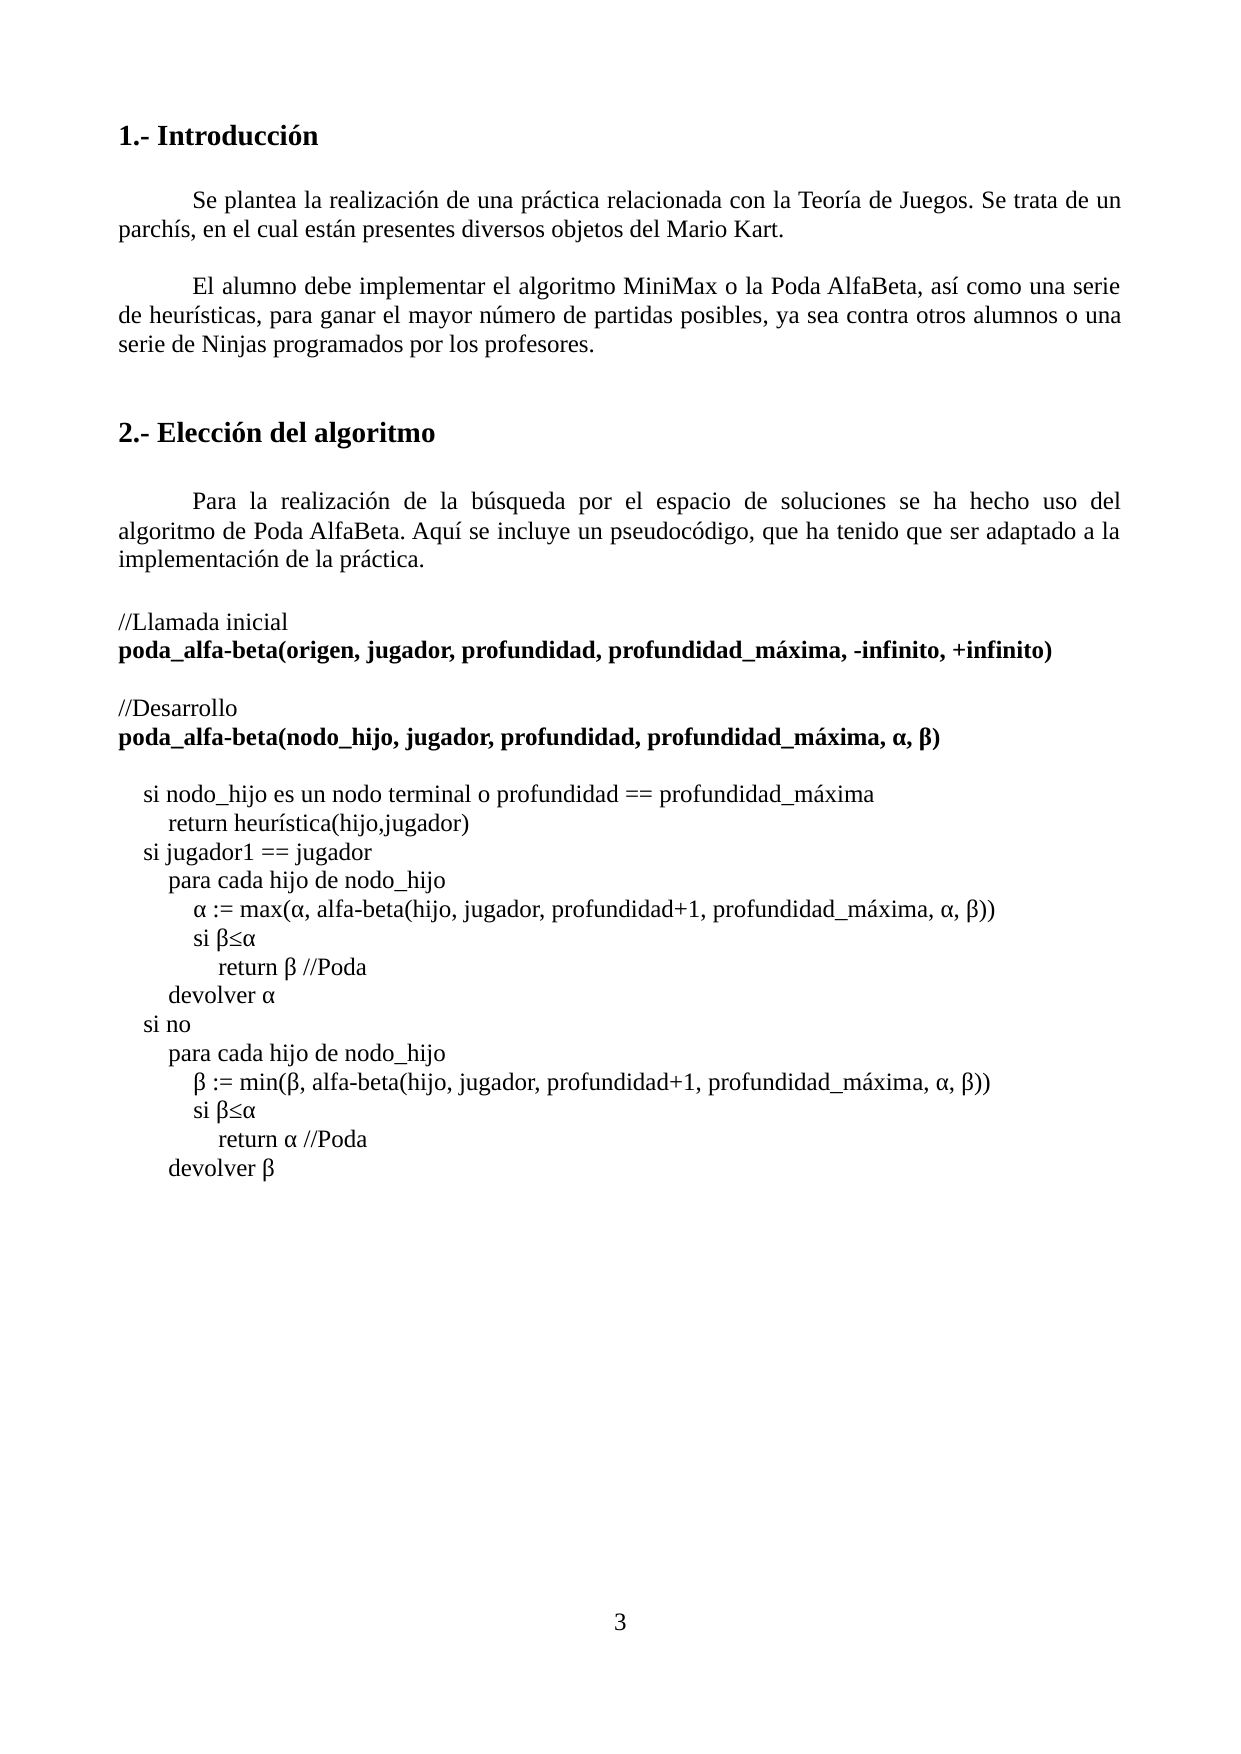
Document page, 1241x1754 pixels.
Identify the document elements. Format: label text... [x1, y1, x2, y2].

text si nodo_hijo es un nodo terminal o profundidad == profundidad_máxima [118, 779, 1122, 808]
text poda_alfa-beta(origen, jugador, profundidad, profundidad_máxima, -infinito, +infinito) [118, 636, 1122, 664]
text Se plantea la realización de una práctica relacionada con la Teoría de Juegos. Se trata de un parchís, en el cual están presentes diversos objetos del Mario Kart. [118, 185, 1122, 243]
text para cada hijo de nodo_hijo [118, 1038, 1122, 1067]
text return α //Poda [118, 1124, 1122, 1153]
text si no [118, 1009, 1122, 1038]
text Para la realización de la búsqueda por el espacio de soluciones se ha hecho uso del algoritmo de Poda AlfaBeta. Aquí se incluye un pseudocódigo, que ha tenido que ser adaptado a la implementación de la práctica. [118, 482, 1122, 573]
text si jugador1 == jugador [118, 837, 1122, 866]
text El alumno debe implementar el algoritmo MiniMax o la Poda AlfaBeta, así como una serie de heurísticas, para ganar el mayor número de partidas posibles, ya sea contra otros alumnos o una serie de Ninjas programados por los profesores. [118, 271, 1122, 358]
text 2.- Elección del algoritmo [118, 415, 1122, 449]
text return heurística(hijo,jugador) [118, 808, 1122, 837]
text si β≤α [118, 1096, 1122, 1124]
text si β≤α [118, 923, 1122, 952]
text β := min(β, alfa-beta(hijo, jugador, profundidad+1, profundidad_máxima, α, β)) [118, 1067, 1122, 1096]
text 1.- Introducción [118, 118, 1122, 152]
text poda_alfa-beta(nodo_hijo, jugador, profundidad, profundidad_máxima, α, β) [118, 722, 1122, 751]
text //Llamada inicial [118, 607, 1122, 636]
text devolver α [118, 981, 1122, 1009]
text //Desarrollo [118, 693, 1122, 722]
text para cada hijo de nodo_hijo [118, 866, 1122, 894]
text α := max(α, alfa-beta(hijo, jugador, profundidad+1, profundidad_máxima, α, β)) [118, 894, 1122, 923]
text return β //Poda [118, 952, 1122, 981]
text devolver β [118, 1153, 1122, 1182]
